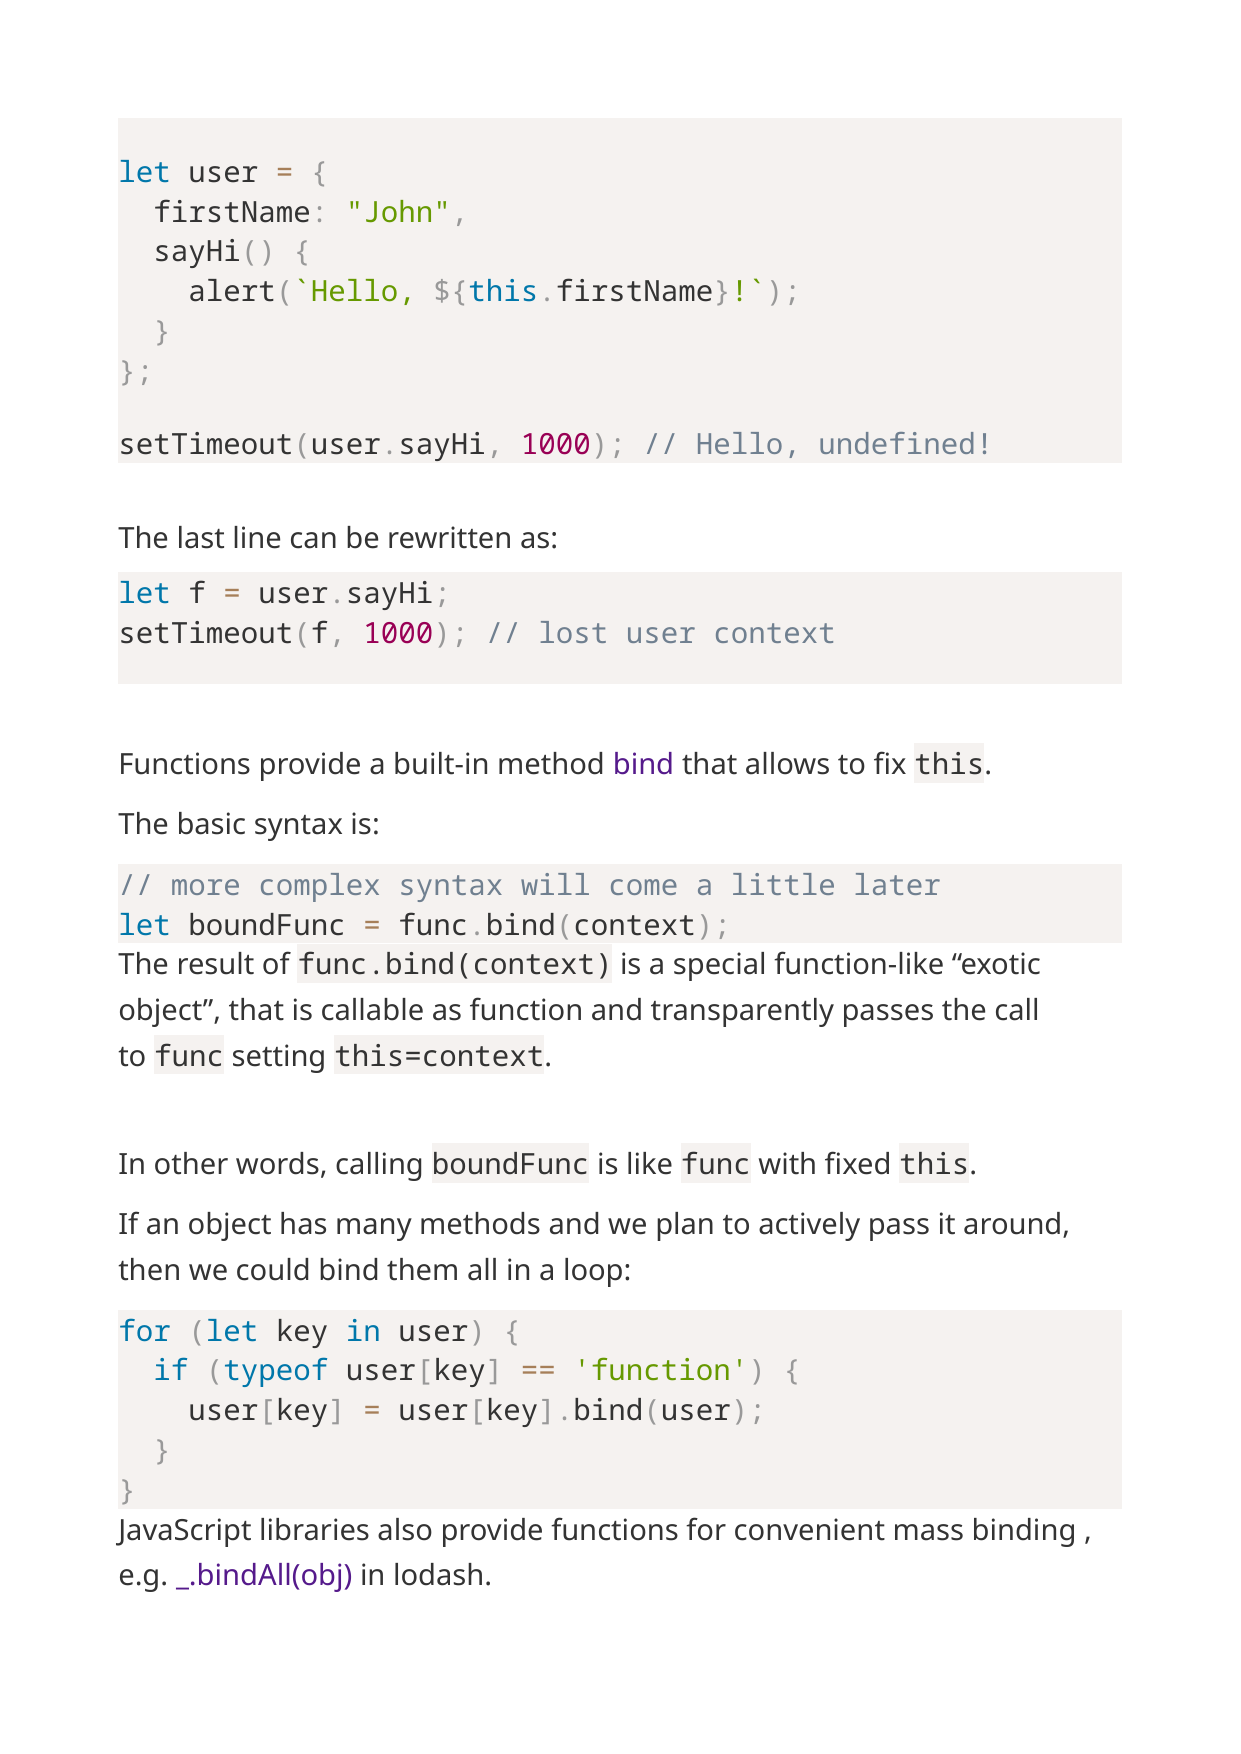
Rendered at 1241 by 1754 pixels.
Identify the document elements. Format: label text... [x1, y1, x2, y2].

text let f = user.sayHi; [118, 572, 1122, 612]
text setTimeout(user.sayHi, 1000); // Hello, undefined! [118, 423, 1122, 463]
text firstName: "John", [118, 191, 1122, 231]
text JavaScript libraries also provide functions for convenient mass binding , e.g. _.bindAll(obj) in lodash. [118, 1509, 1122, 1594]
text let user = { [118, 151, 1122, 191]
text }; [118, 350, 1122, 390]
text for (let key in user) { [118, 1310, 1122, 1349]
text The basic syntax is: [118, 803, 1122, 843]
text The result of func.bind(context) is a special function-like “exotic object”, that is callable as function and transparently passes the call to func setting this=context. [118, 943, 1122, 1074]
text } [118, 1429, 1122, 1469]
text user[key] = user[key].bind(user); [118, 1389, 1122, 1429]
text sayHi() { [118, 231, 1122, 271]
text } [118, 311, 1122, 350]
text If an object has many methods and we plan to actively pass it around, then we could bind them all in a loop: [118, 1204, 1122, 1289]
text } [118, 1469, 1122, 1509]
text alert(`Hello, ${this.firstName}!`); [118, 271, 1122, 311]
text The last line can be rewritten as: [118, 517, 1122, 557]
text let boundFunc = func.bind(context); [118, 904, 1122, 943]
text setTimeout(f, 1000); // lost user context [118, 612, 1122, 652]
text In other words, calling boundFunc is like func with fixed this. [118, 1143, 1122, 1183]
text // more complex syntax will come a little later [118, 864, 1122, 904]
text if (typeof user[key] == 'function') { [118, 1349, 1122, 1389]
text Functions provide a built-in method bind that allows to fix this. [118, 743, 1122, 783]
